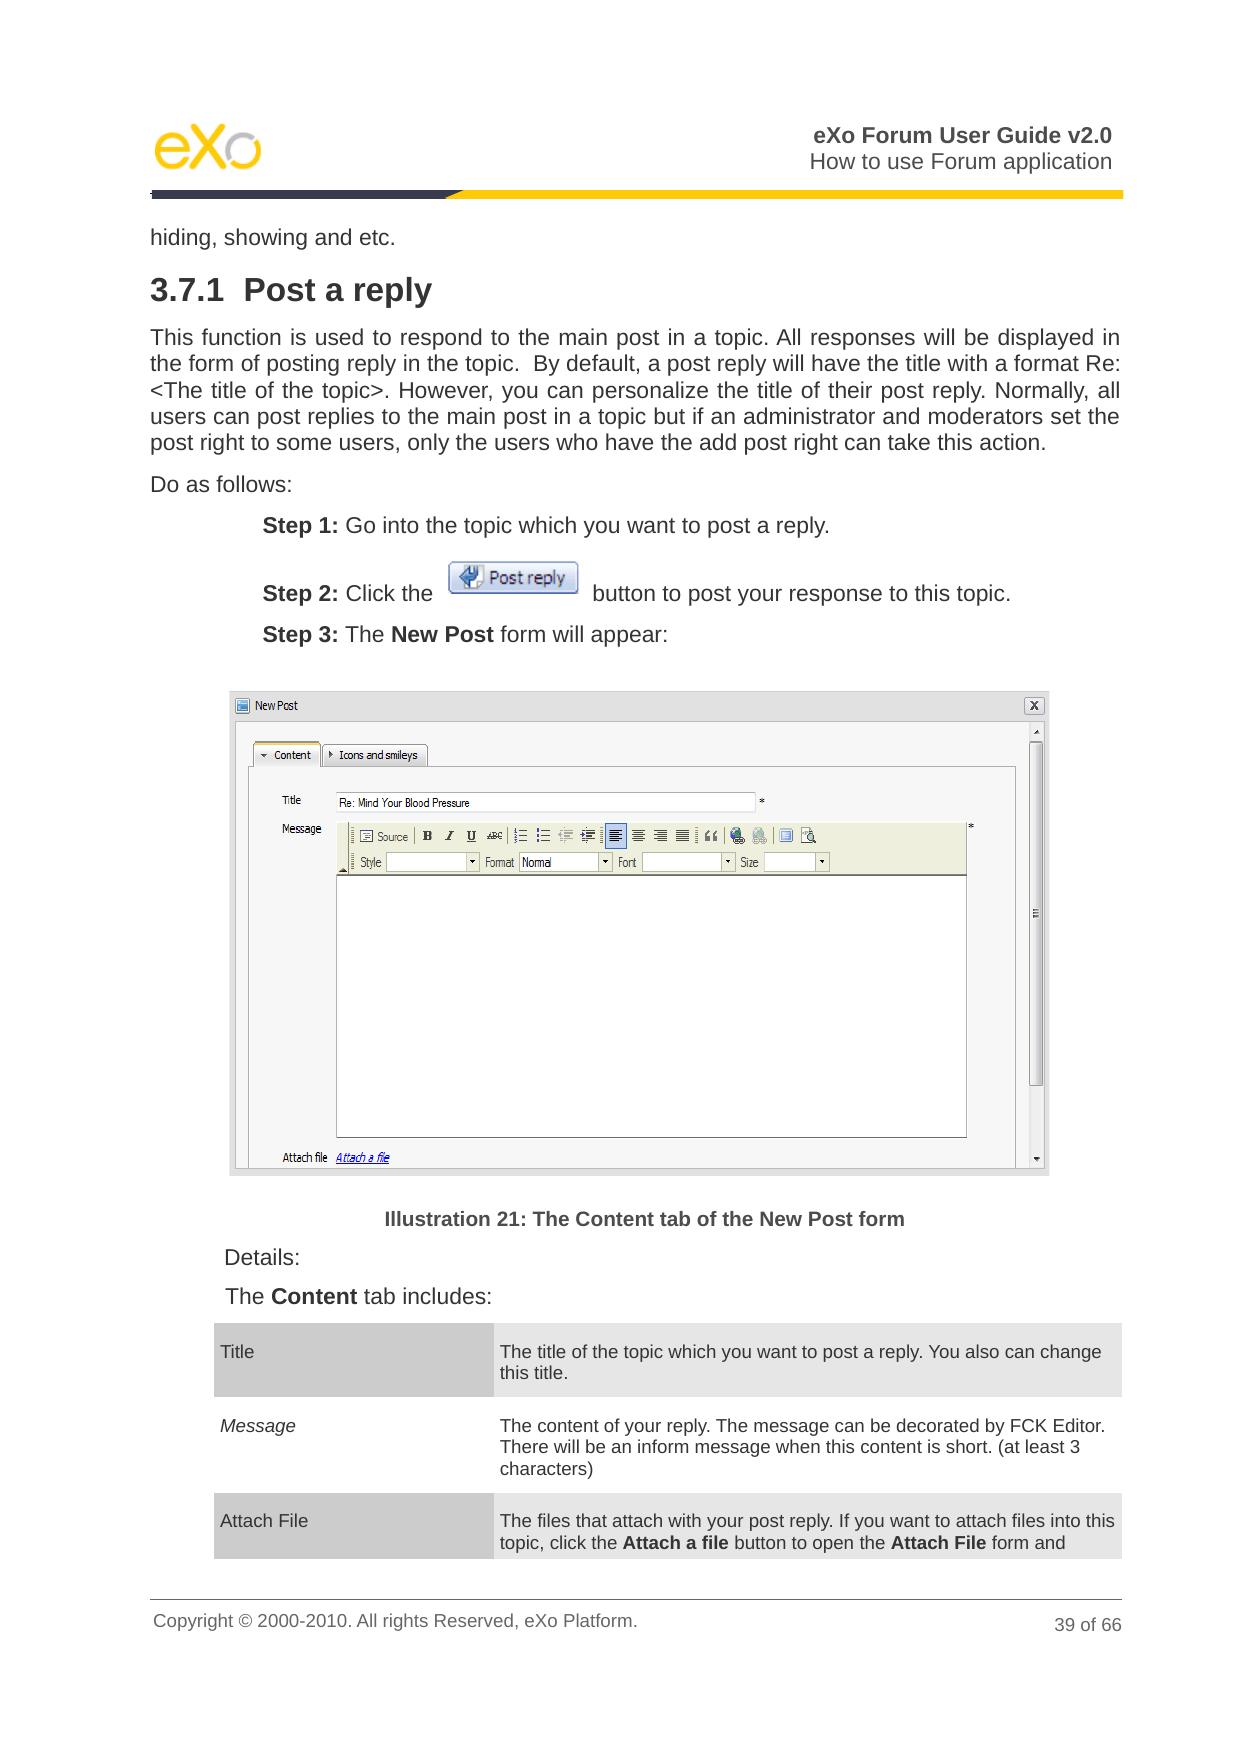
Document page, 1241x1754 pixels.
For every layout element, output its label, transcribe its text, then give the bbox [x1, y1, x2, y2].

text hiding, showing and etc. [150, 223, 1122, 250]
picture [447, 561, 579, 594]
table_cell The content of your reply. The message can be decorated by FCK Editor. There will be an inform message when this content is short. (at least 3 characters) [494, 1397, 1122, 1492]
picture [229, 691, 1050, 1176]
text This function is used to respond to the main post in a topic. All responses will be displayed in the form of posting reply in the topic. By default, a post reply will have the title with a format Re: <The title of the topic>. However, you can personalize the title of their post reply. Normally, all users can post replies to the main post in a topic but if an administrator and moderators set the post right to some users, only the users who have the add post right can take this action. [150, 324, 1122, 456]
picture [151, 190, 1124, 199]
text Do as follows: [150, 471, 1122, 497]
table_cell The files that attach with your post reply. If you want to attach files into this topic, click the Attach a file button to open the Attach File form and [494, 1493, 1122, 1559]
subtitle Post a reply [150, 271, 1122, 309]
picture [155, 123, 262, 170]
table_cell Message [214, 1397, 494, 1492]
table_cell Attach File [214, 1493, 494, 1559]
list Step 1: Go into the topic which you want to post a reply. [225, 512, 1122, 538]
text Illustration 21: The Content tab of the New Post form [175, 738, 1114, 1231]
list Step 3: The New Post form will appear: [225, 621, 1122, 647]
list Step 2: Click the button to post your response to this topic. [225, 553, 1122, 606]
list The Content tab includes: [187, 1283, 1122, 1310]
table_header Title [214, 1323, 494, 1397]
table_header The title of the topic which you want to post a reply. You also can change this title. [494, 1323, 1122, 1397]
text Details: [175, 655, 1122, 1270]
